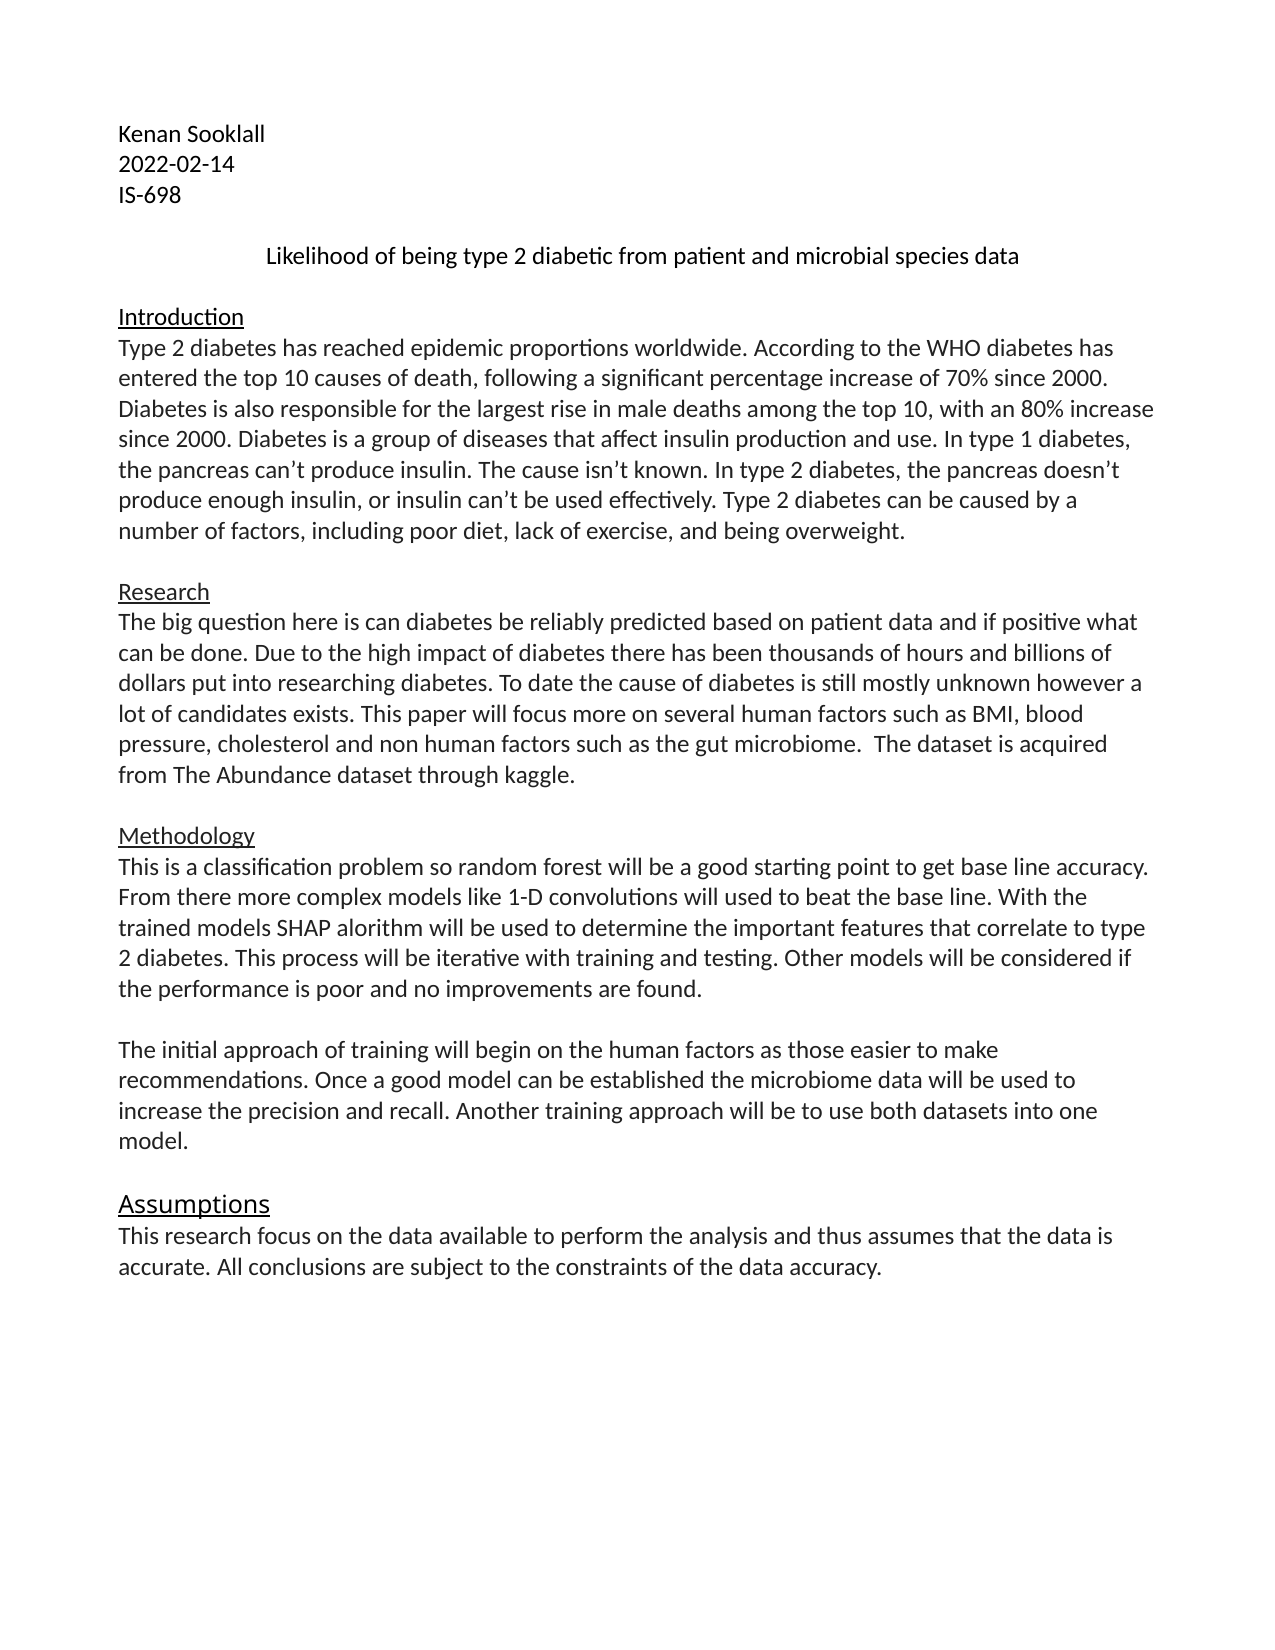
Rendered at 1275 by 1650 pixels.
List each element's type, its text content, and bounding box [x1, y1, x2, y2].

text The big question here is can diabetes be reliably predicted based on patient data and if positive what can be done. Due to the high impact of diabetes there has been thousands of hours and billions of dollars put into researching diabetes. To date the cause of diabetes is still mostly unknown however a lot of candidates exists. This paper will focus more on several human factors such as BMI, blood pressure, cholesterol and non human factors such as the gut microbiome. The dataset is acquired from The Abundance dataset through kaggle. [118, 606, 1157, 789]
text This research focus on the data available to perform the analysis and thus assumes that the data is accurate. All conclusions are subject to the constraints of the data accuracy. [118, 1220, 1157, 1281]
text Likelihood of being type 2 diabetic from patient and microbial species data [118, 240, 1157, 271]
text Methodology [118, 820, 1157, 851]
text Assumptions [118, 1186, 1157, 1220]
text Type 2 diabetes has reached epidemic proportions worldwide. According to the WHO diabetes has entered the top 10 causes of death, following a significant percentage increase of 70% since 2000. Diabetes is also responsible for the largest rise in male deaths among the top 10, with an 80% increase since 2000. Diabetes is a group of diseases that affect insulin production and use. In type 1 diabetes, the pancreas can’t produce insulin. The cause isn’t known. In type 2 diabetes, the pancreas doesn’t produce enough insulin, or insulin can’t be used effectively. Type 2 diabetes can be caused by a number of factors, including poor diet, lack of exercise, and being overweight. [118, 332, 1157, 545]
text 2022-02-14 [118, 149, 1157, 179]
text This is a classification problem so random forest will be a good starting point to get base line accuracy. From there more complex models like 1-D convolutions will used to beat the base line. With the trained models SHAP alorithm will be used to determine the important features that correlate to type 2 diabetes. This process will be iterative with training and testing. Other models will be considered if the performance is poor and no improvements are found. [118, 851, 1157, 1003]
text IS-698 [118, 179, 1157, 210]
text The initial approach of training will begin on the human factors as those easier to make recommendations. Once a good model can be established the microbiome data will be used to increase the precision and recall. Another training approach will be to use both datasets into one model. [118, 1034, 1157, 1156]
text Research [118, 576, 1157, 606]
text Kenan Sooklall [118, 118, 1157, 149]
text Introduction [118, 301, 1157, 332]
